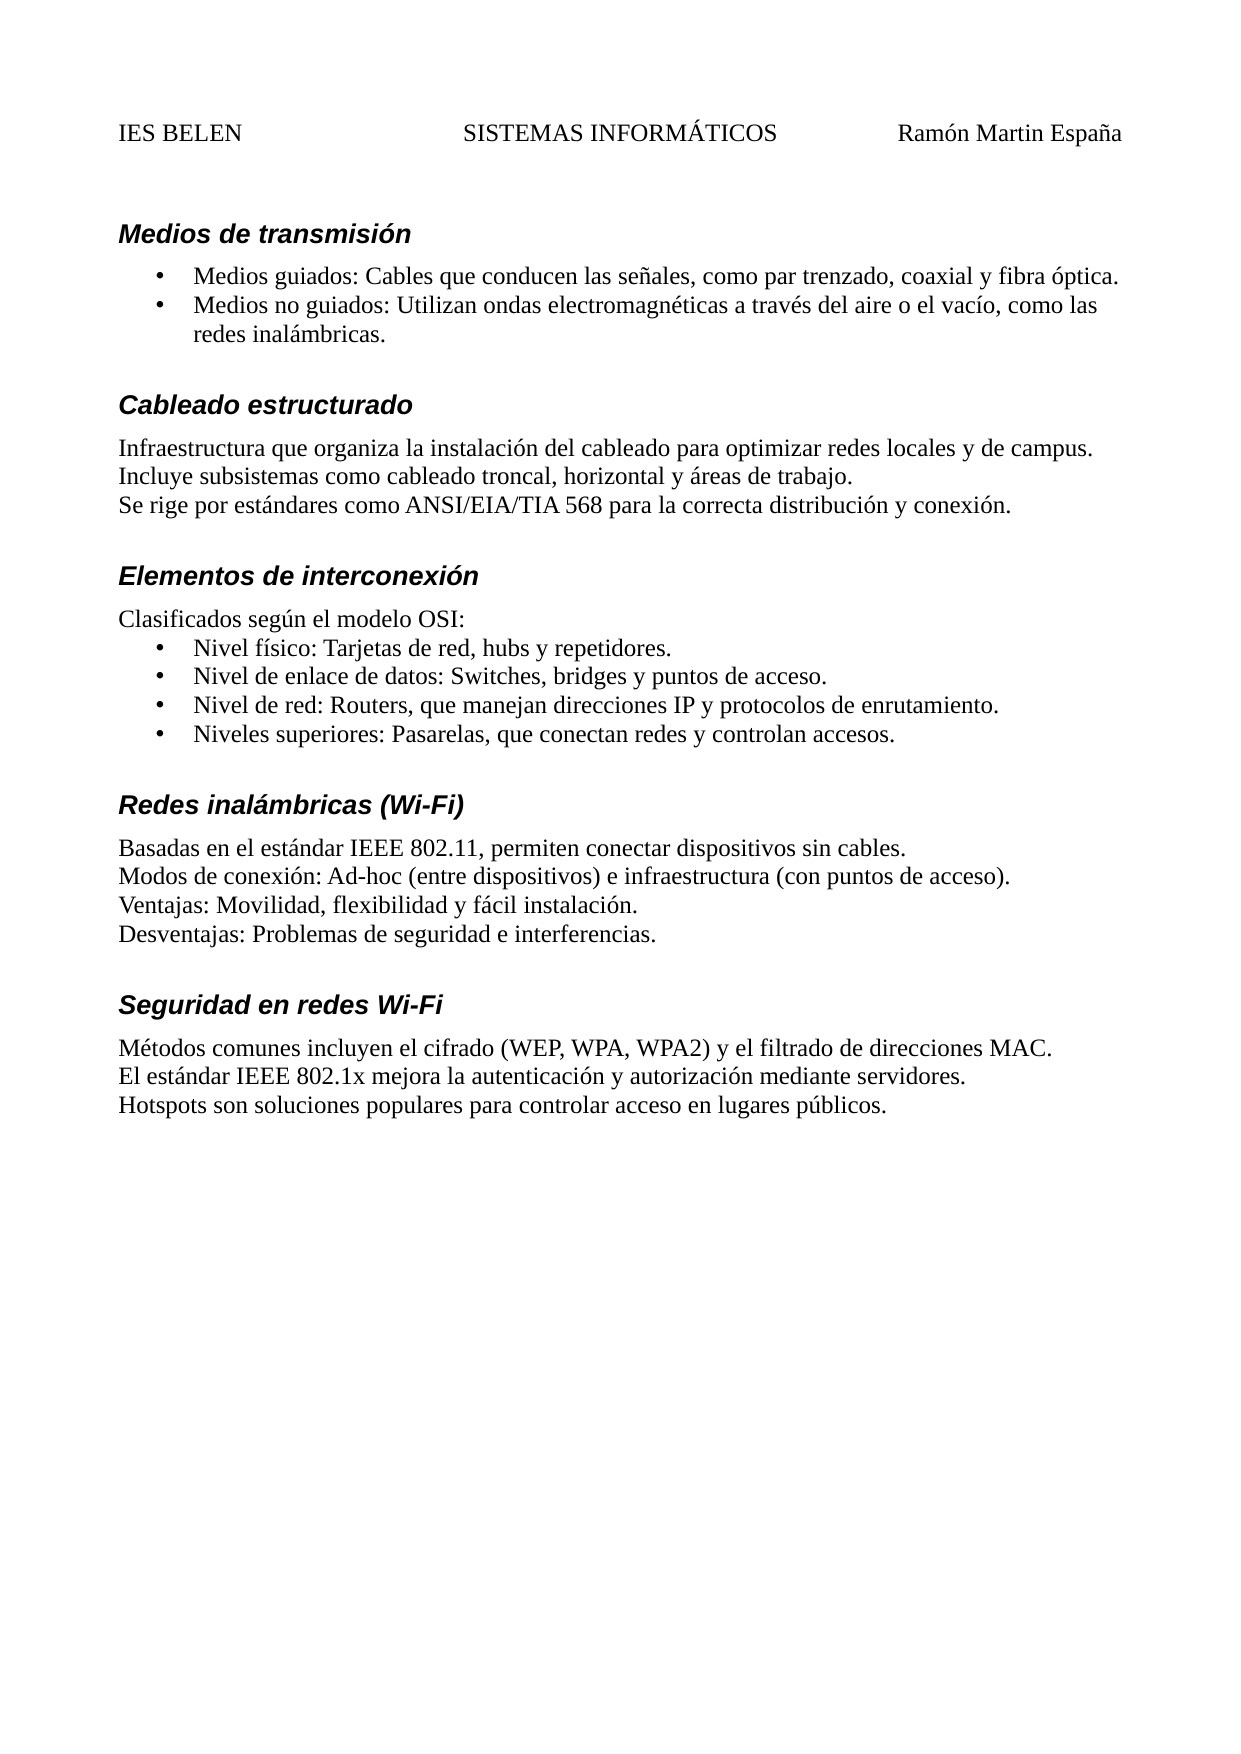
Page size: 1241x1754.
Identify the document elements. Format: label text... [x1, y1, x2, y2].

text Infraestructura que organiza la instalación del cableado para optimizar redes locales y de campus. [118, 433, 1122, 461]
subtitle Elementos de interconexión [118, 560, 1122, 591]
list Nivel físico: Tarjetas de red, hubs y repetidores. [156, 633, 1122, 661]
text El estándar IEEE 802.1x mejora la autenticación y autorización mediante servidores. [118, 1061, 1122, 1090]
list Medios no guiados: Utilizan ondas electromagnéticas a través del aire o el vacío, como las redes inalámbricas. [156, 290, 1122, 348]
text Clasificados según el modelo OSI: [118, 604, 1122, 633]
list Nivel de red: Routers, que manejan direcciones IP y protocolos de enrutamiento. [156, 690, 1122, 719]
text Métodos comunes incluyen el cifrado (WEP, WPA, WPA2) y el filtrado de direcciones MAC. [118, 1033, 1122, 1061]
list Nivel de enlace de datos: Switches, bridges y puntos de acceso. [156, 661, 1122, 690]
text Modos de conexión: Ad-hoc (entre dispositivos) e infraestructura (con puntos de acceso). [118, 861, 1122, 890]
text Incluye subsistemas como cableado troncal, horizontal y áreas de trabajo. [118, 461, 1122, 490]
text Basadas en el estándar IEEE 802.11, permiten conectar dispositivos sin cables. [118, 833, 1122, 861]
text Desventajas: Problemas de seguridad e interferencias. [118, 919, 1122, 948]
list Medios guiados: Cables que conducen las señales, como par trenzado, coaxial y fibra óptica. [156, 261, 1122, 290]
text Hotspots son soluciones populares para controlar acceso en lugares públicos. [118, 1090, 1122, 1119]
text Se rige por estándares como ANSI/EIA/TIA 568 para la correcta distribución y conexión. [118, 490, 1122, 519]
subtitle Seguridad en redes Wi-Fi [118, 989, 1122, 1020]
subtitle Medios de transmisión [118, 218, 1122, 249]
list Niveles superiores: Pasarelas, que conectan redes y controlan accesos. [156, 719, 1122, 748]
subtitle Redes inalámbricas (Wi-Fi) [118, 789, 1122, 820]
text Ventajas: Movilidad, flexibilidad y fácil instalación. [118, 890, 1122, 919]
subtitle Cableado estructurado [118, 389, 1122, 420]
